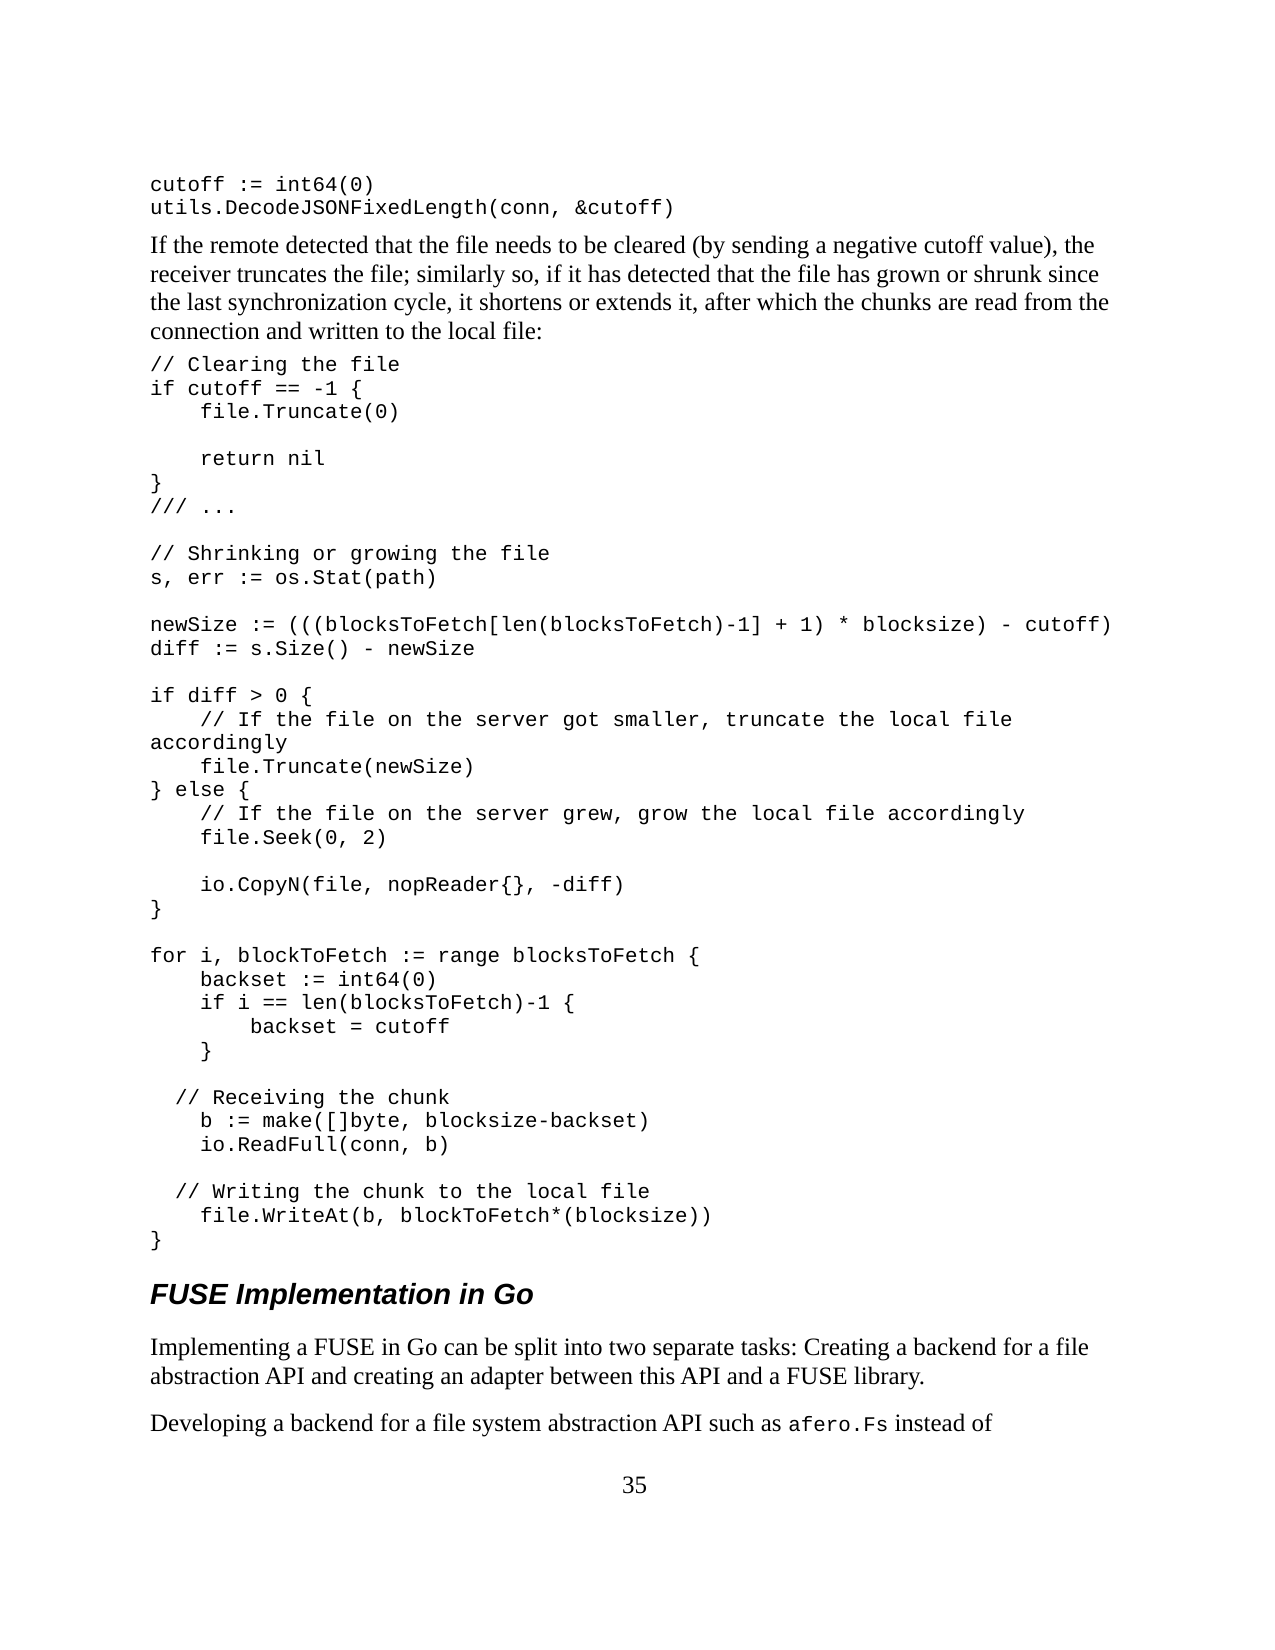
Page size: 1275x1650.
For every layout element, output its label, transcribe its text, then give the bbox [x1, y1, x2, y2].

text backset = cutoff [150, 1016, 1125, 1039]
text backset := int64(0) [150, 969, 1125, 992]
text newSize := (((blocksToFetch[len(blocksToFetch)-1] + 1) * blocksize) - cutoff) [150, 614, 1125, 638]
text } [150, 1229, 1125, 1252]
text // Clearing the file [150, 354, 1125, 377]
text file.Seek(0, 2) [150, 827, 1125, 850]
text io.CopyN(file, nopReader{}, -diff) [150, 874, 1125, 898]
text // Writing the chunk to the local file [150, 1181, 1125, 1205]
text // Shrinking or growing the file [150, 543, 1125, 567]
text Implementing a FUSE in Go can be split into two separate tasks: Creating a backend for a file abstraction API and creating an adapter between this API and a FUSE library. [150, 1332, 1125, 1390]
text file.Truncate(0) [150, 401, 1125, 425]
text utils.DecodeJSONFixedLength(conn, &cutoff) [150, 197, 1125, 221]
text /// ... [150, 496, 1125, 519]
text } [150, 472, 1125, 496]
text s, err := os.Stat(path) [150, 567, 1125, 590]
text // If the file on the server got smaller, truncate the local file accordingly [150, 708, 1125, 756]
text cutoff := int64(0) [150, 174, 1125, 197]
text // Receiving the chunk [150, 1087, 1125, 1111]
text } [150, 1039, 1125, 1063]
text Developing a backend for a file system abstraction API such as afero.Fs instead of [150, 1408, 1125, 1437]
text if i == len(blocksToFetch)-1 { [150, 992, 1125, 1016]
text } else { [150, 779, 1125, 803]
text diff := s.Size() - newSize [150, 638, 1125, 661]
text return nil [150, 448, 1125, 472]
text If the remote detected that the file needs to be cleared (by sending a negative cutoff value), the receiver truncates the file; similarly so, if it has detected that the file has grown or shrunk since the last synchronization cycle, it shortens or extends it, after which the chunks are read from the connection and written to the local file: [150, 230, 1125, 345]
subtitle FUSE Implementation in Go [150, 1277, 1125, 1311]
text b := make([]byte, blocksize-backset) [150, 1111, 1125, 1134]
text for i, blockToFetch := range blocksToFetch { [150, 945, 1125, 969]
text if diff > 0 { [150, 685, 1125, 708]
text file.WriteAt(b, blockToFetch*(blocksize)) [150, 1205, 1125, 1229]
text file.Truncate(newSize) [150, 756, 1125, 779]
text io.ReadFull(conn, b) [150, 1134, 1125, 1158]
text if cutoff == -1 { [150, 377, 1125, 401]
text } [150, 898, 1125, 921]
text // If the file on the server grew, grow the local file accordingly [150, 803, 1125, 827]
